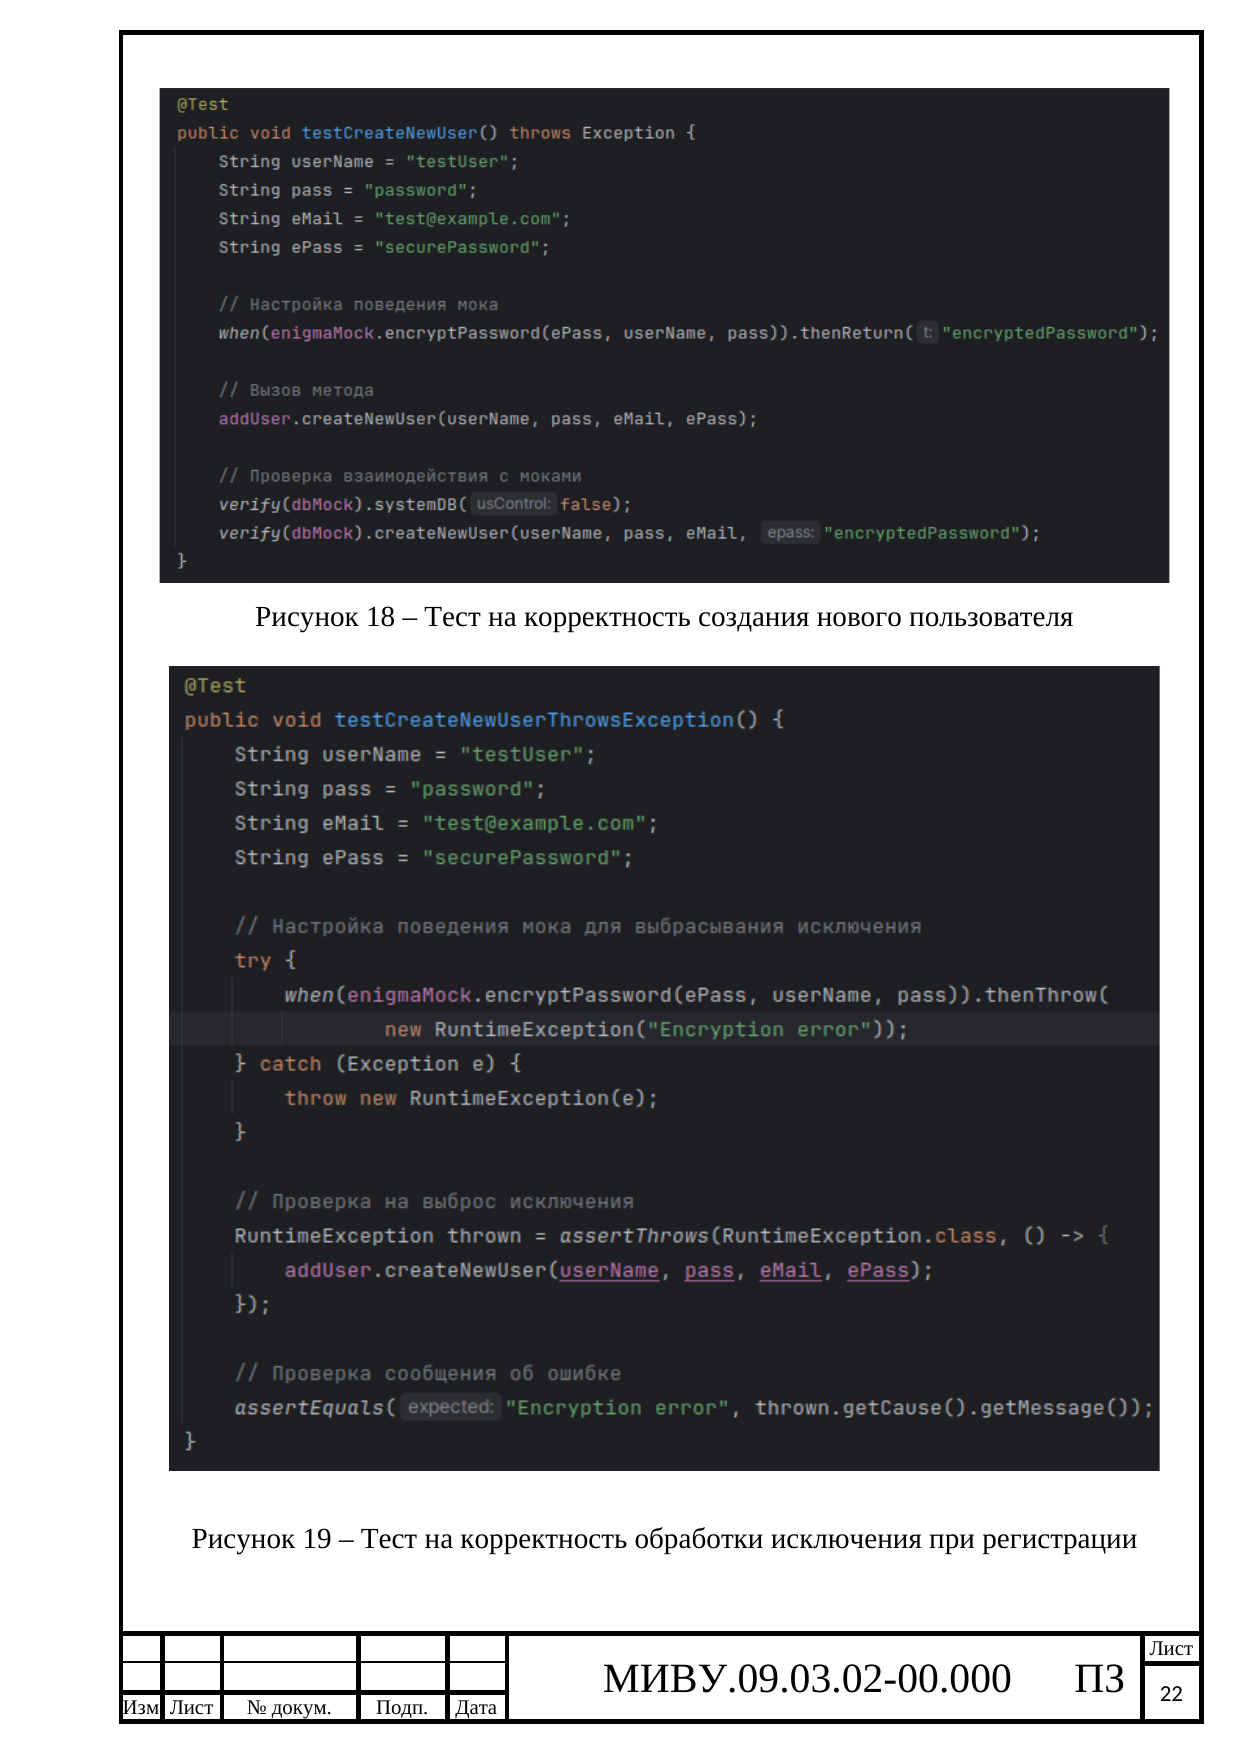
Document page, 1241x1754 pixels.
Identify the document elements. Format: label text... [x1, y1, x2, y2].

text Рисунок 19 – Тест на корректность обработки исключения при регистрации [159, 666, 1169, 1555]
text Рисунок 18 – Тест на корректность создания нового пользователя [159, 583, 1169, 633]
picture [169, 666, 1160, 1471]
picture [159, 88, 1170, 583]
